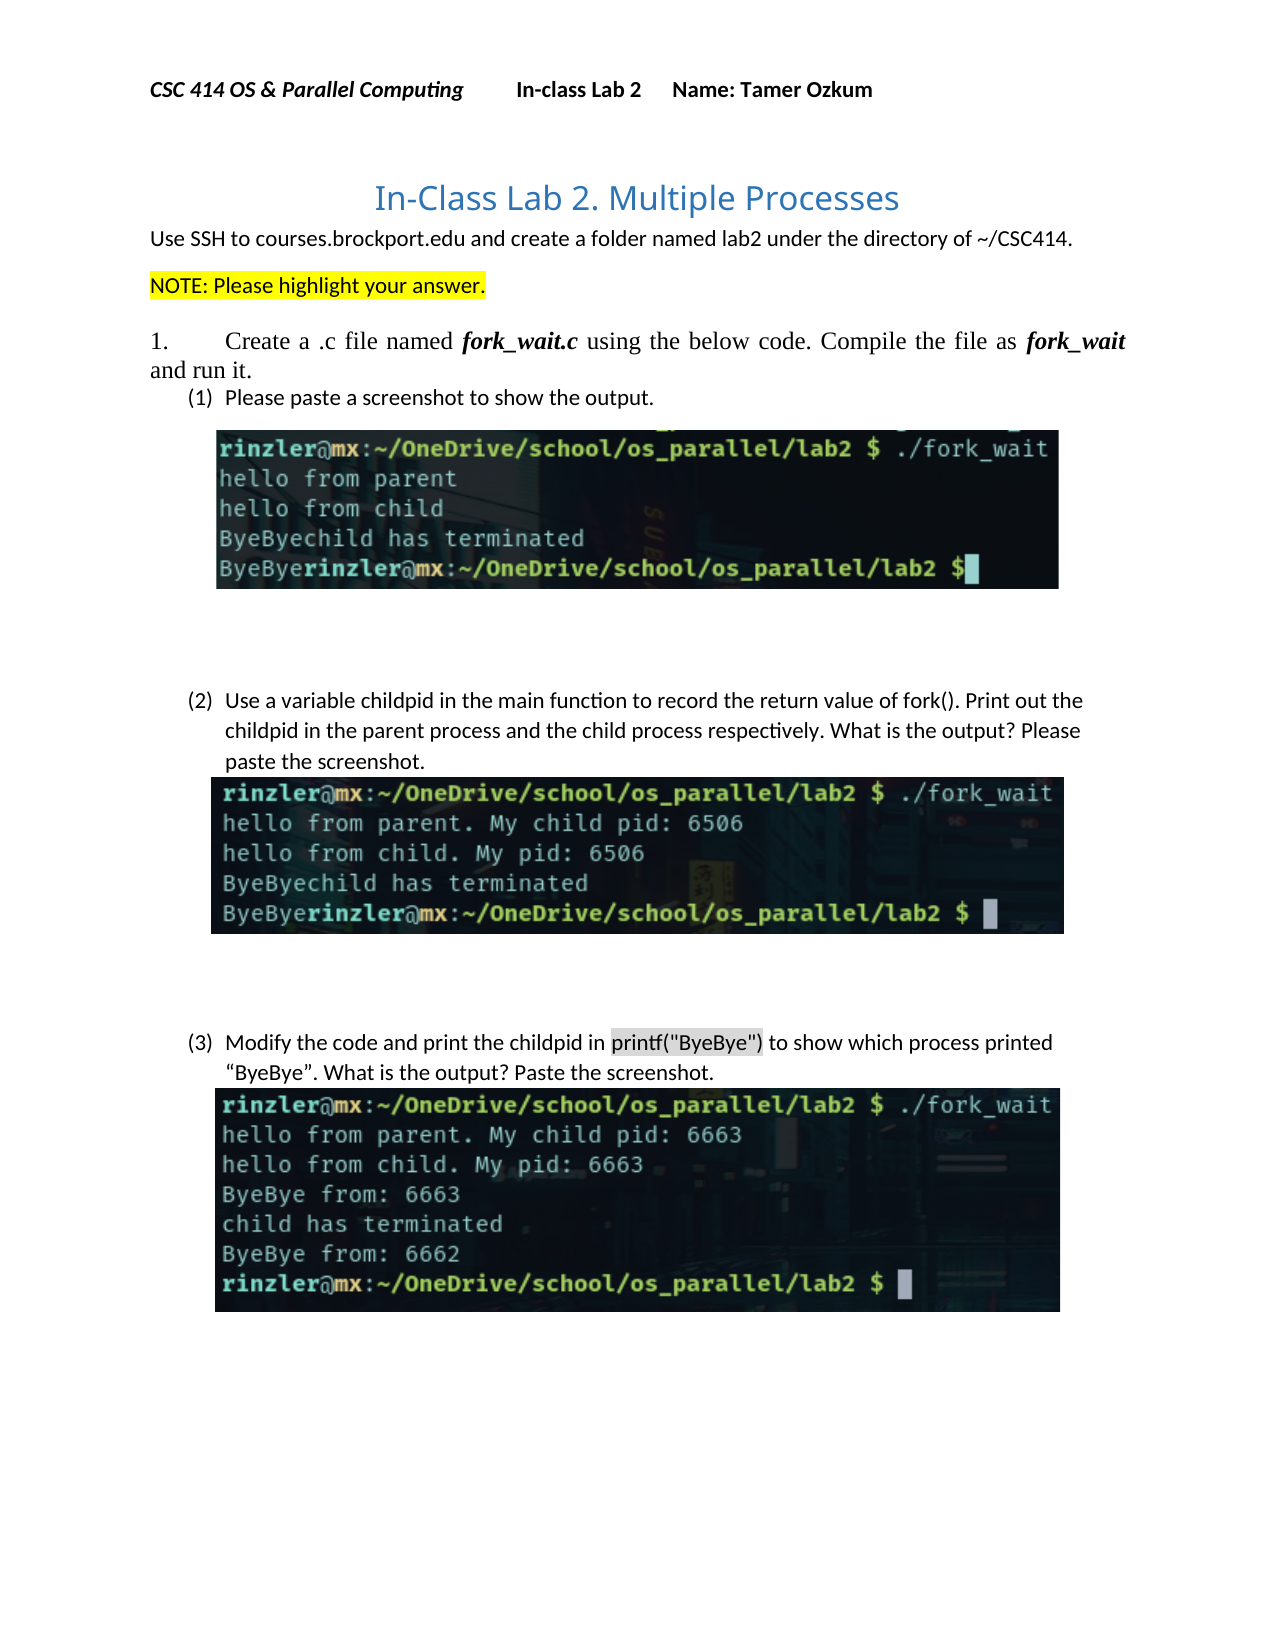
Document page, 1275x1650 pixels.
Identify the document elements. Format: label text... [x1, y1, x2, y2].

list Modify the code and print the childpid in printf("ByeBye") to show which process printed “ByeBye”. What is the output? Paste the screenshot. [187, 1028, 1125, 1086]
text NOTE: Please highlight your answer. [150, 271, 1125, 299]
picture [216, 430, 1059, 589]
text Use SSH to courses.brockport.edu and create a folder named lab2 under the directory of ~/CSC414. [150, 224, 1125, 252]
picture [215, 1088, 1061, 1312]
list Create a .c file named fork_wait.c using the below code. Compile the file as fork_wait and run it. [150, 326, 1125, 383]
subtitle In-Class Lab 2. Multiple Processes [150, 175, 1125, 220]
list Please paste a screenshot to show the output. [187, 383, 1125, 412]
picture [211, 777, 1064, 934]
list Use a variable childpid in the main function to record the return value of fork(). Print out the childpid in the parent process and the child process respectively. What is the output? Please paste the screenshot. [187, 686, 1125, 775]
